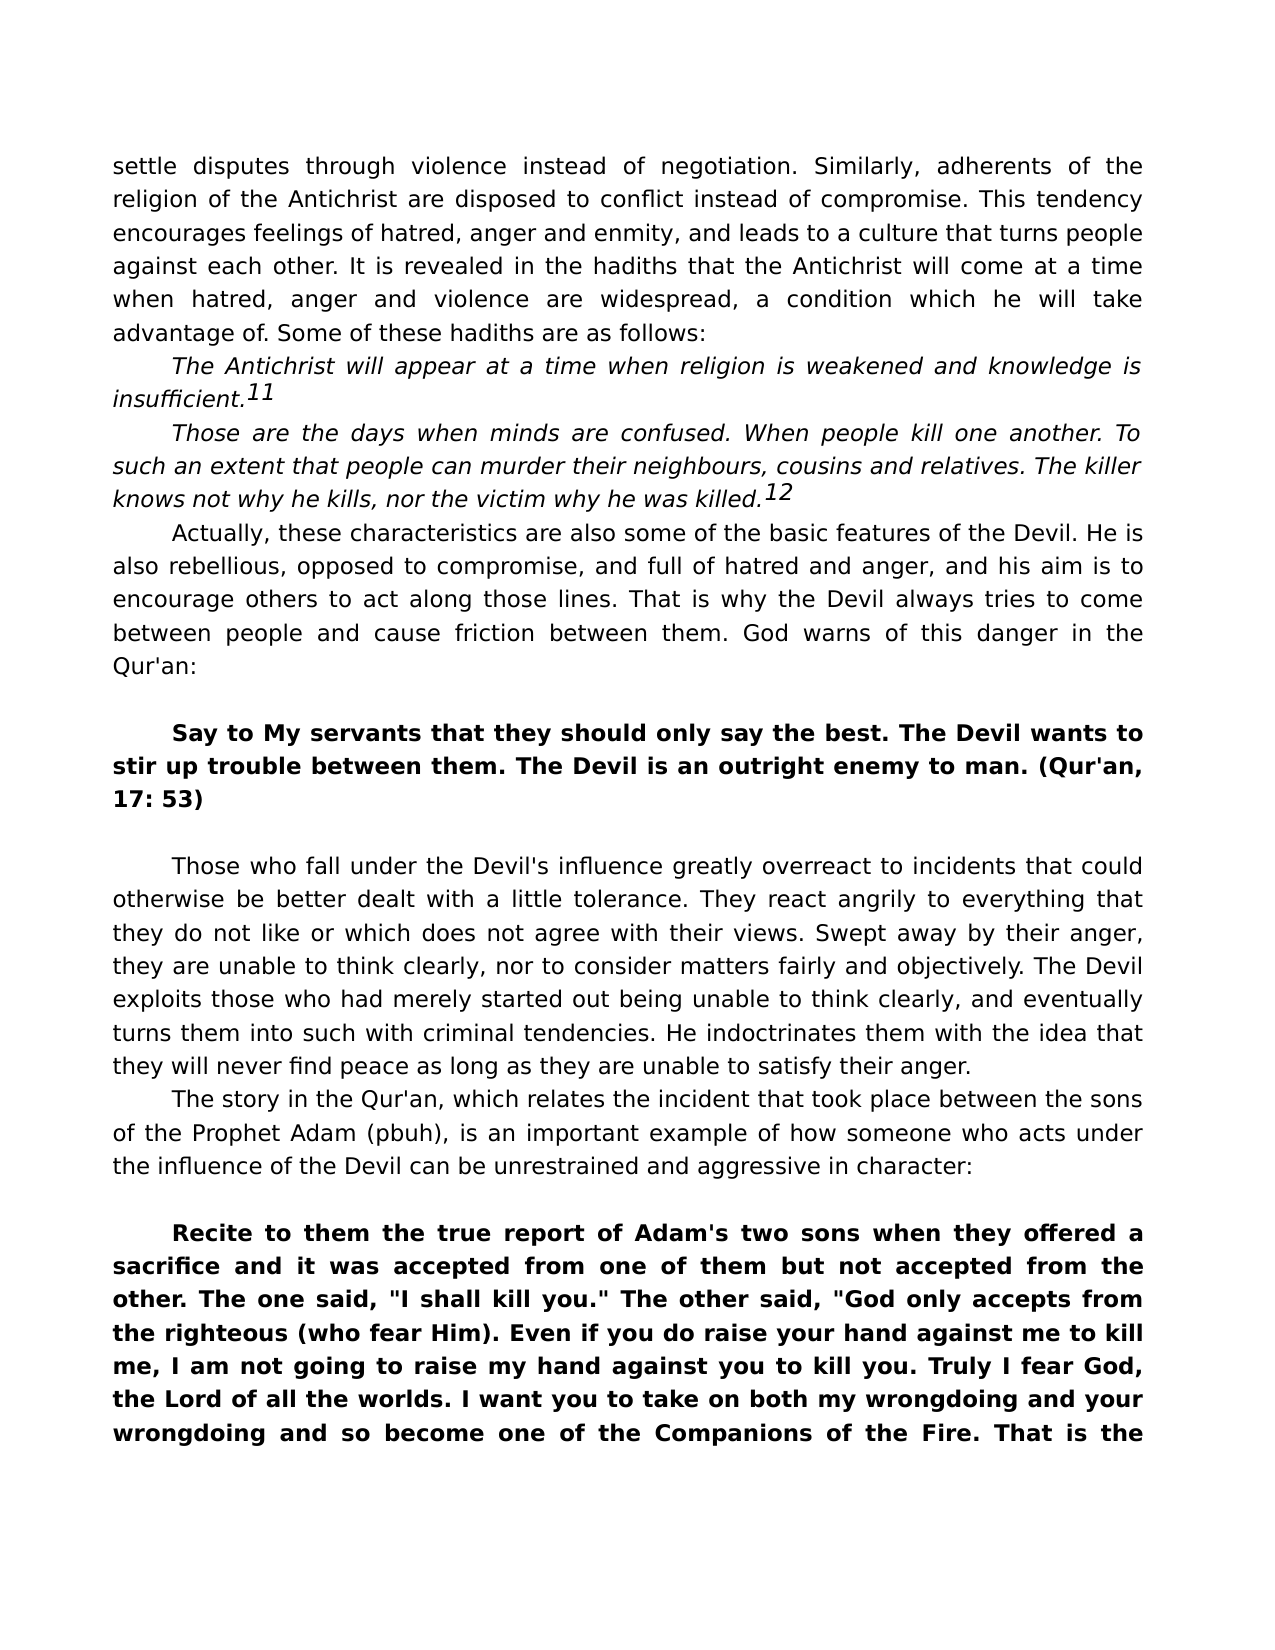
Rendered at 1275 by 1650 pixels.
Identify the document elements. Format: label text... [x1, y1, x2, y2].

text Actually, these characteristics are also some of the basic features of the Devil. He is also rebellious, opposed to compromise, and full of hatred and anger, and his aim is to encourage others to act along those lines. That is why the Devil always tries to come between people and cause friction between them. God warns of this danger in the Qur'an: [112, 514, 1145, 681]
text settle disputes through violence instead of negotiation. Similarly, adherents of the religion of the Antichrist are disposed to conflict instead of compromise. This tendency encourages feelings of hatred, anger and enmity, and leads to a culture that turns people against each other. It is revealed in the hadiths that the Antichrist will come at a time when hatred, anger and violence are widespread, a condition which he will take advantage of. Some of these hadiths are as follows: [112, 148, 1145, 348]
text Recite to them the true report of Adam's two sons when they offered a sacrifice and it was accepted from one of them but not accepted from the other. The one said, "I shall kill you." The other said, "God only accepts from the righteous (who fear Him). Even if you do raise your hand against me to kill me, I am not going to raise my hand against you to kill you. Truly I fear God, the Lord of all the worlds. I want you to take on both my wrongdoing and your wrongdoing and so become one of the Companions of the Fire. That is the [112, 1214, 1145, 1448]
text Say to My servants that they should only say the best. The Devil wants to stir up trouble between them. The Devil is an outright enemy to man. (Qur'an, 17: 53) [112, 714, 1145, 814]
text The story in the Qur'an, which relates the incident that took place between the sons of the Prophet Adam (pbuh), is an important example of how someone who acts under the influence of the Devil can be unrestrained and aggressive in character: [112, 1081, 1145, 1181]
text Those who fall under the Devil's influence greatly overreact to incidents that could otherwise be better dealt with a little tolerance. They react angrily to everything that they do not like or which does not agree with their views. Swept away by their anger, they are unable to think clearly, nor to consider matters fairly and objectively. The Devil exploits those who had merely started out being unable to think clearly, and eventually turns them into such with criminal tendencies. He indoctrinates them with the idea that they will never find peace as long as they are unable to satisfy their anger. [112, 848, 1145, 1081]
text Those are the days when minds are confused. When people kill one another. To such an extent that people can murder their neighbours, cousins and relatives. The killer knows not why he kills, nor the victim why he was killed.12 [112, 414, 1145, 514]
text The Antichrist will appear at a time when religion is weakened and knowledge is insufficient.11 [112, 348, 1145, 414]
